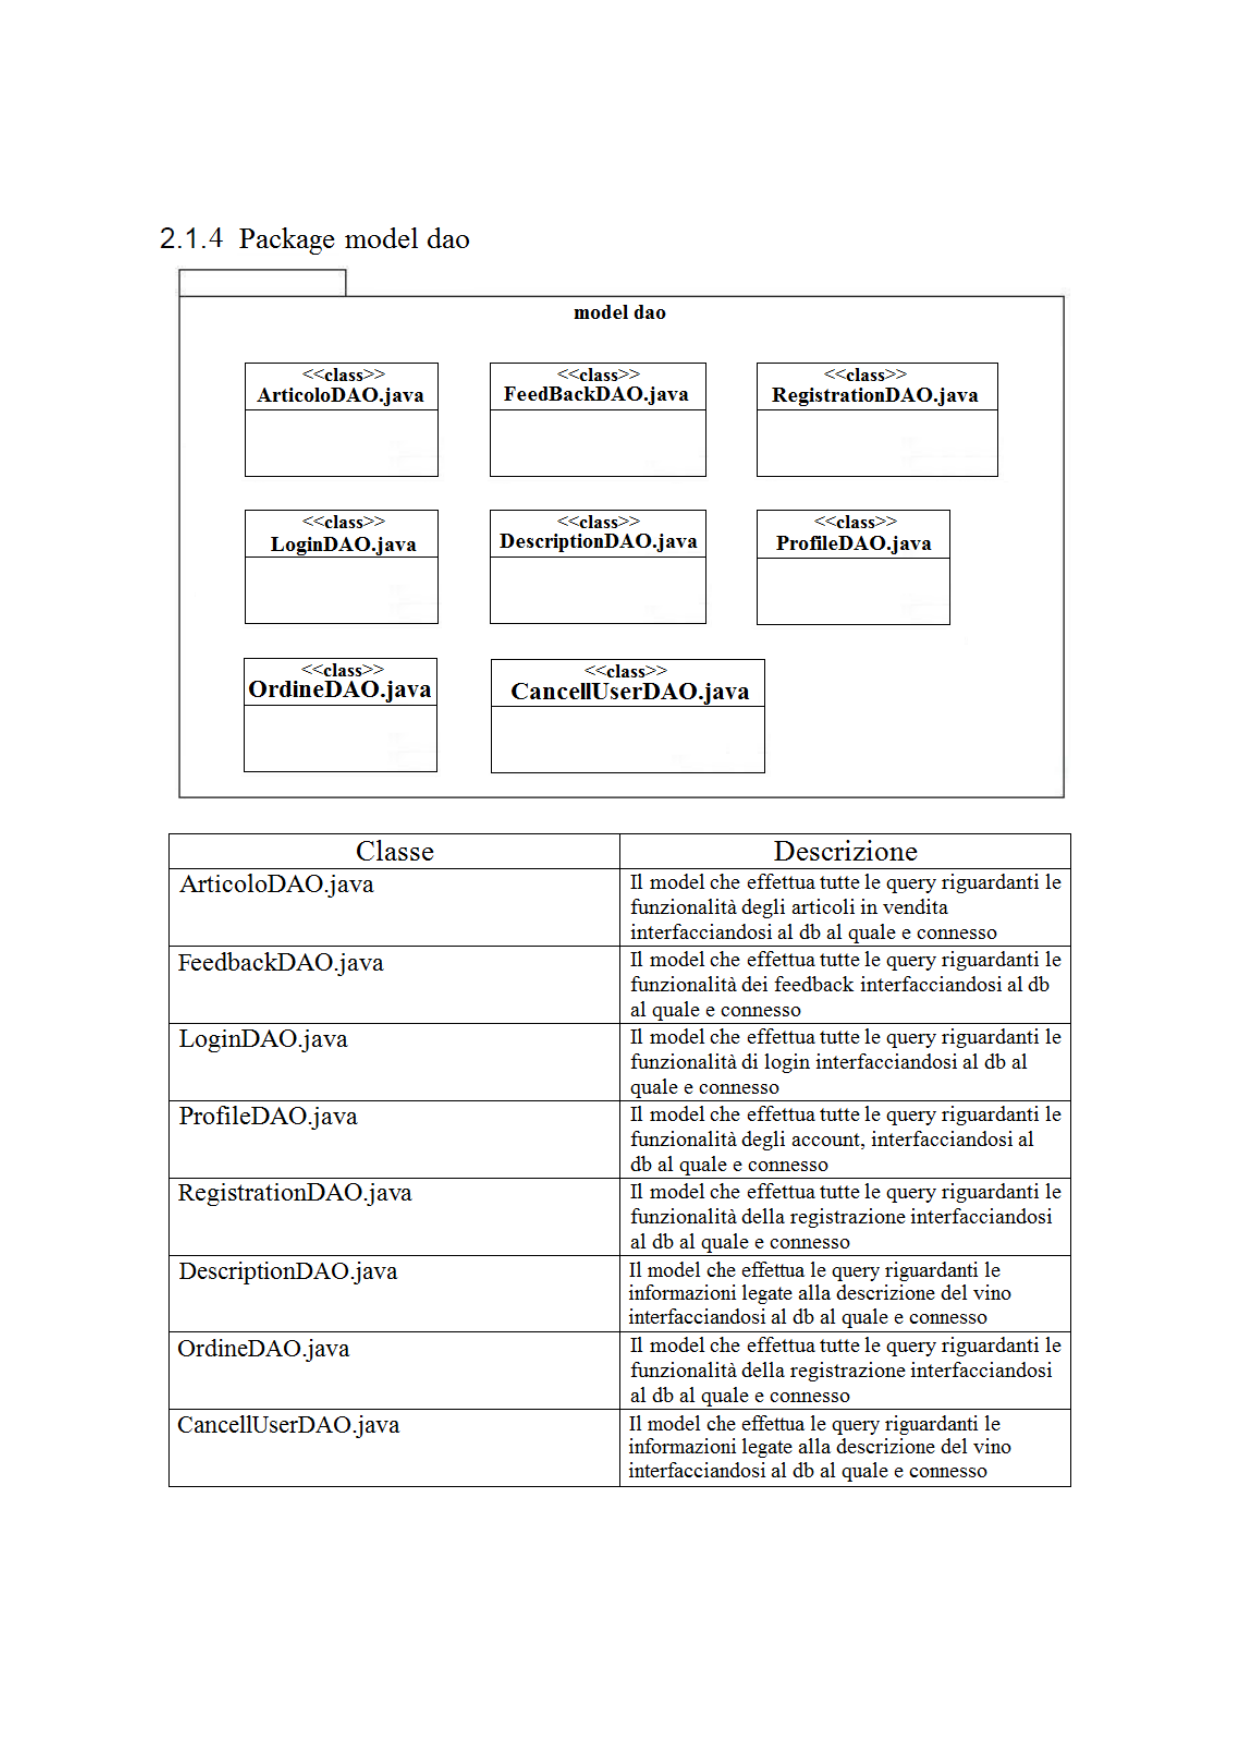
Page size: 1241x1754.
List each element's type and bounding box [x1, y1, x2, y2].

picture [150, 210, 1091, 1509]
